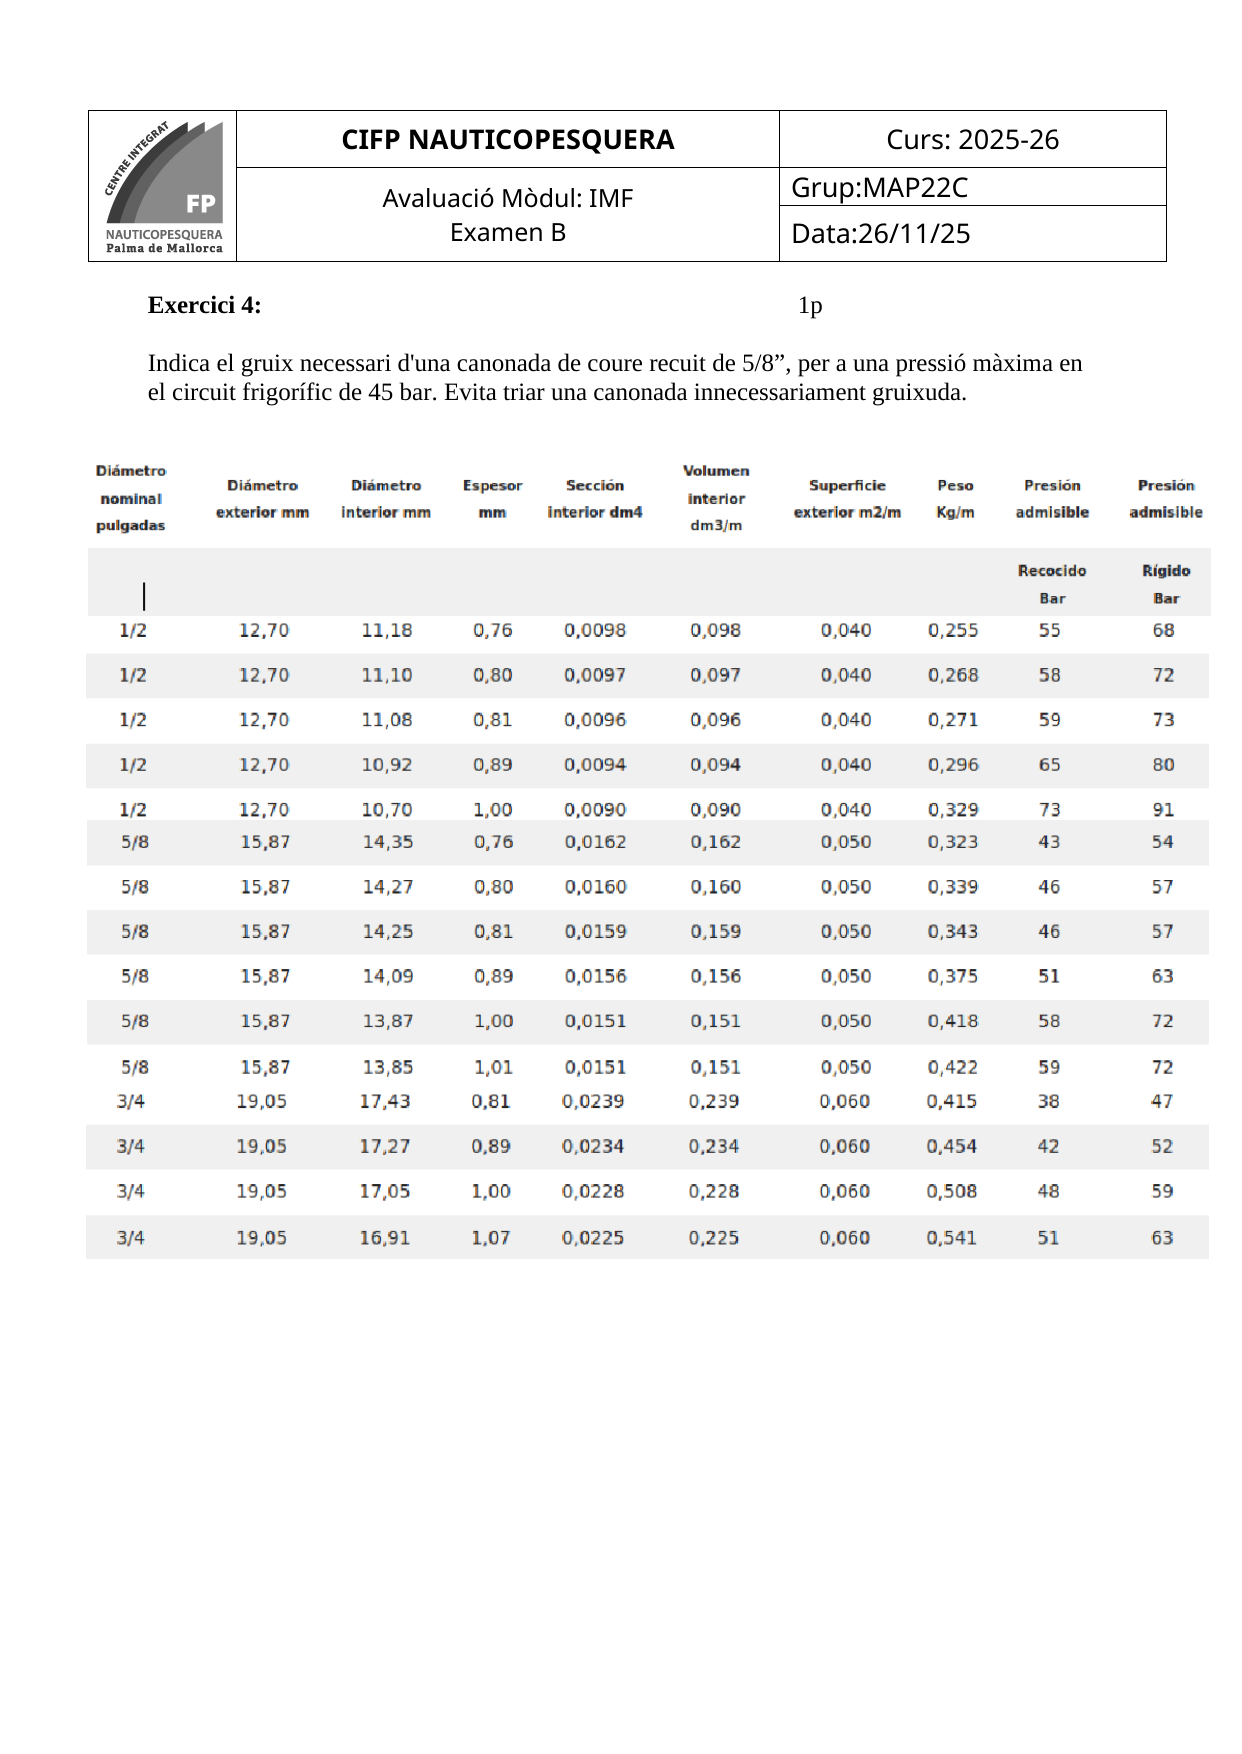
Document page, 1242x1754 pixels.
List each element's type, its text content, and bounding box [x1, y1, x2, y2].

picture [86, 458, 1211, 1259]
picture [100, 111, 229, 260]
text Indica el gruix necessari d'una canonada de coure recuit de 5/8”, per a una pressió màxima en el circuit frigorífic de 45 bar. Evita triar una canonada innecessariament gruixuda. [148, 348, 1094, 405]
text Exercici 4: 1p [148, 290, 1094, 319]
